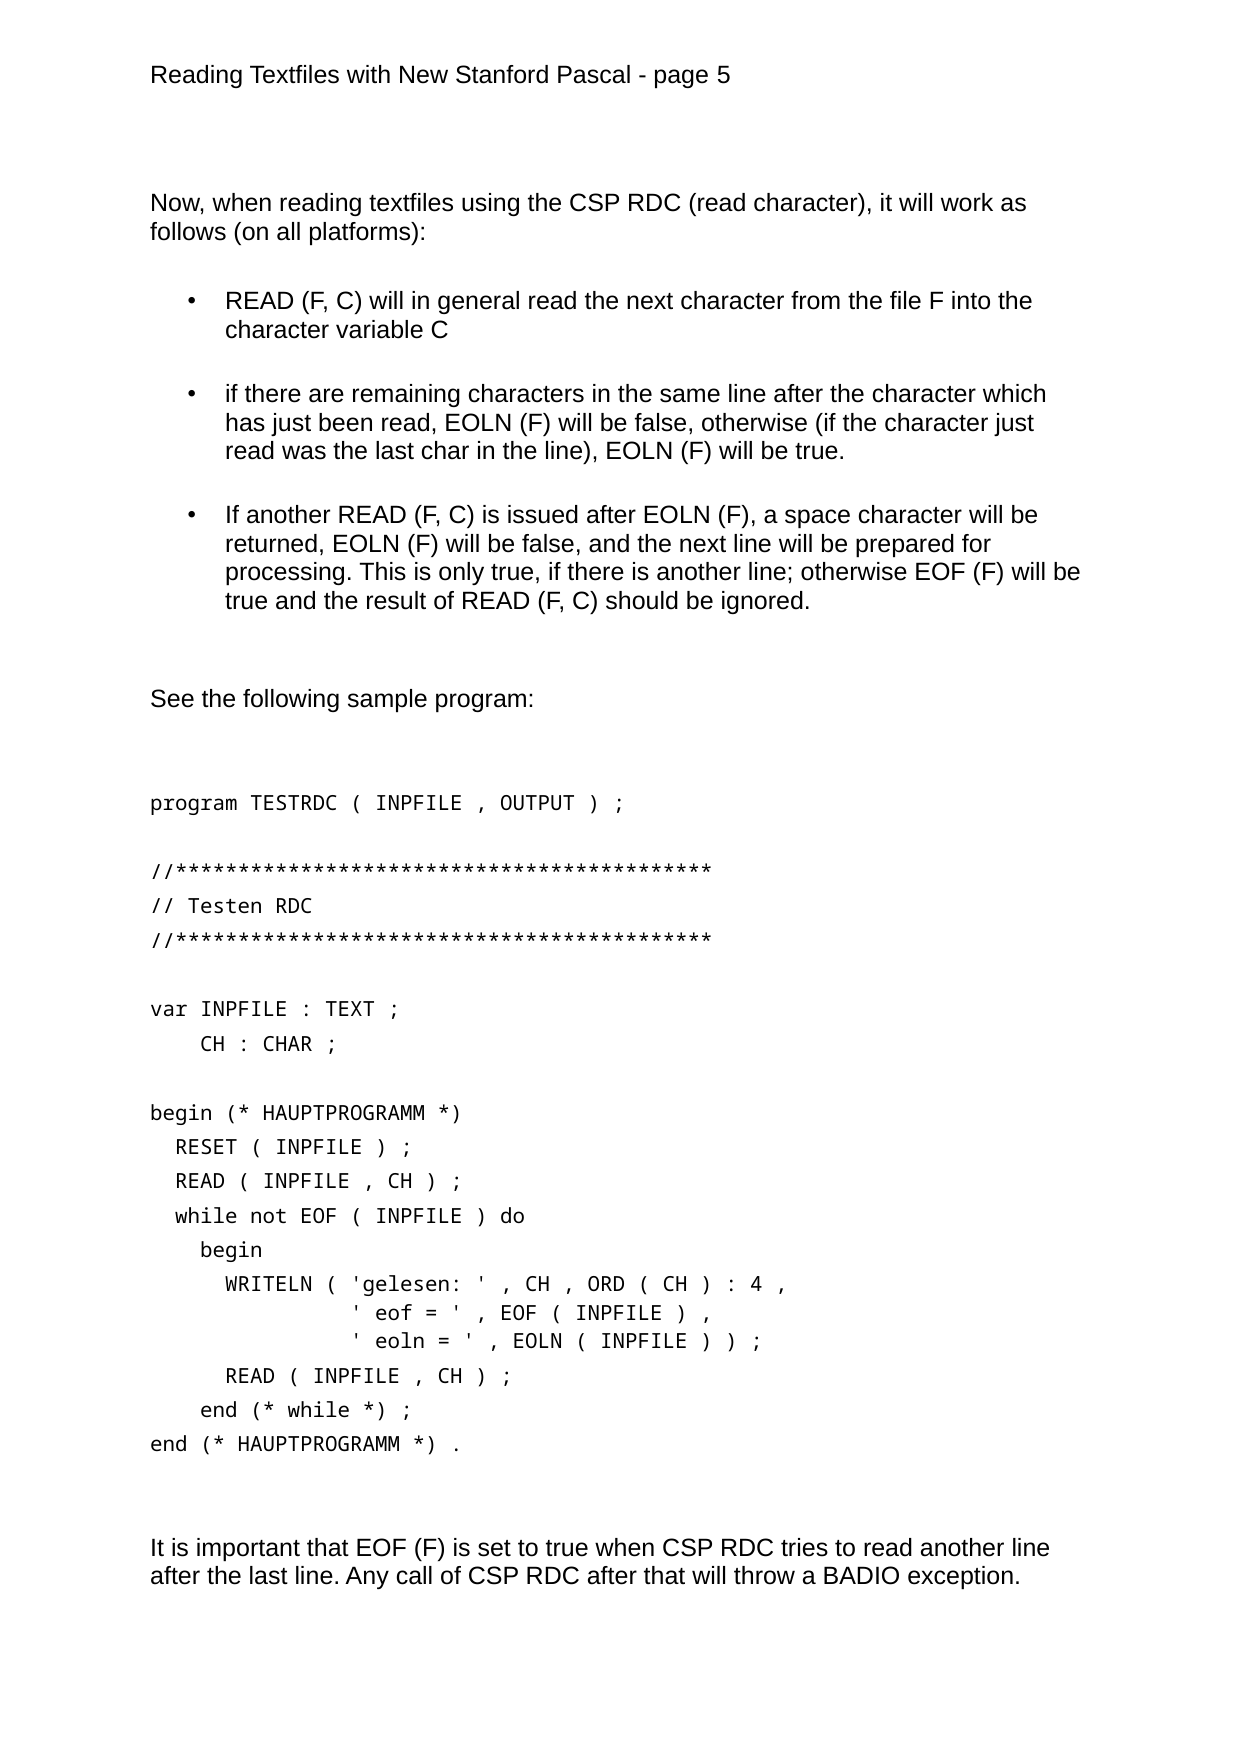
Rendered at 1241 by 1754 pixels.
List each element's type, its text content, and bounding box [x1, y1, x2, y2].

text begin [150, 1235, 1090, 1263]
text READ ( INPFILE , CH ) ; [150, 1166, 1090, 1195]
text READ ( INPFILE , CH ) ; [150, 1361, 1090, 1389]
text end (* while *) ; [150, 1395, 1090, 1423]
list READ (F, C) will in general read the next character from the file F into the character variable C [187, 286, 1090, 373]
text WRITELN ( 'gelesen: ' , CH , ORD ( CH ) : 4 , ' eof = ' , EOF ( INPFILE ) , ' eoln = ' , EOLN ( INPFILE ) ) ; [150, 1269, 1090, 1355]
text CH : CHAR ; [150, 1029, 1090, 1057]
text //******************************************* [150, 926, 1090, 954]
text while not EOF ( INPFILE ) do [150, 1201, 1090, 1229]
text It is important that EOF (F) is set to true when CSP RDC tries to read another line after the last line. Any call of CSP RDC after that will throw a BADIO exception. [150, 1533, 1090, 1590]
text program TESTRDC ( INPFILE , OUTPUT ) ; [150, 788, 1090, 817]
text var INPFILE : TEXT ; [150, 994, 1090, 1023]
text // Testen RDC [150, 891, 1090, 920]
list if there are remaining characters in the same line after the character which has just been read, EOLN (F) will be false, otherwise (if the character just read was the last char in the line), EOLN (F) will be true. [187, 379, 1090, 494]
list If another READ (F, C) is issued after EOLN (F), a space character will be returned, EOLN (F) will be false, and the next line will be prepared for processing. This is only true, if there is another line; otherwise EOF (F) will be true and the result of READ (F, C) should be ignored. [187, 500, 1090, 643]
text //******************************************* [150, 857, 1090, 885]
text RESET ( INPFILE ) ; [150, 1132, 1090, 1160]
text Now, when reading textfiles using the CSP RDC (read character), it will work as follows (on all platforms): [150, 188, 1090, 246]
text See the following sample program: [150, 684, 1090, 713]
text end (* HAUPTPROGRAMM *) . [150, 1429, 1090, 1458]
text begin (* HAUPTPROGRAMM *) [150, 1098, 1090, 1126]
